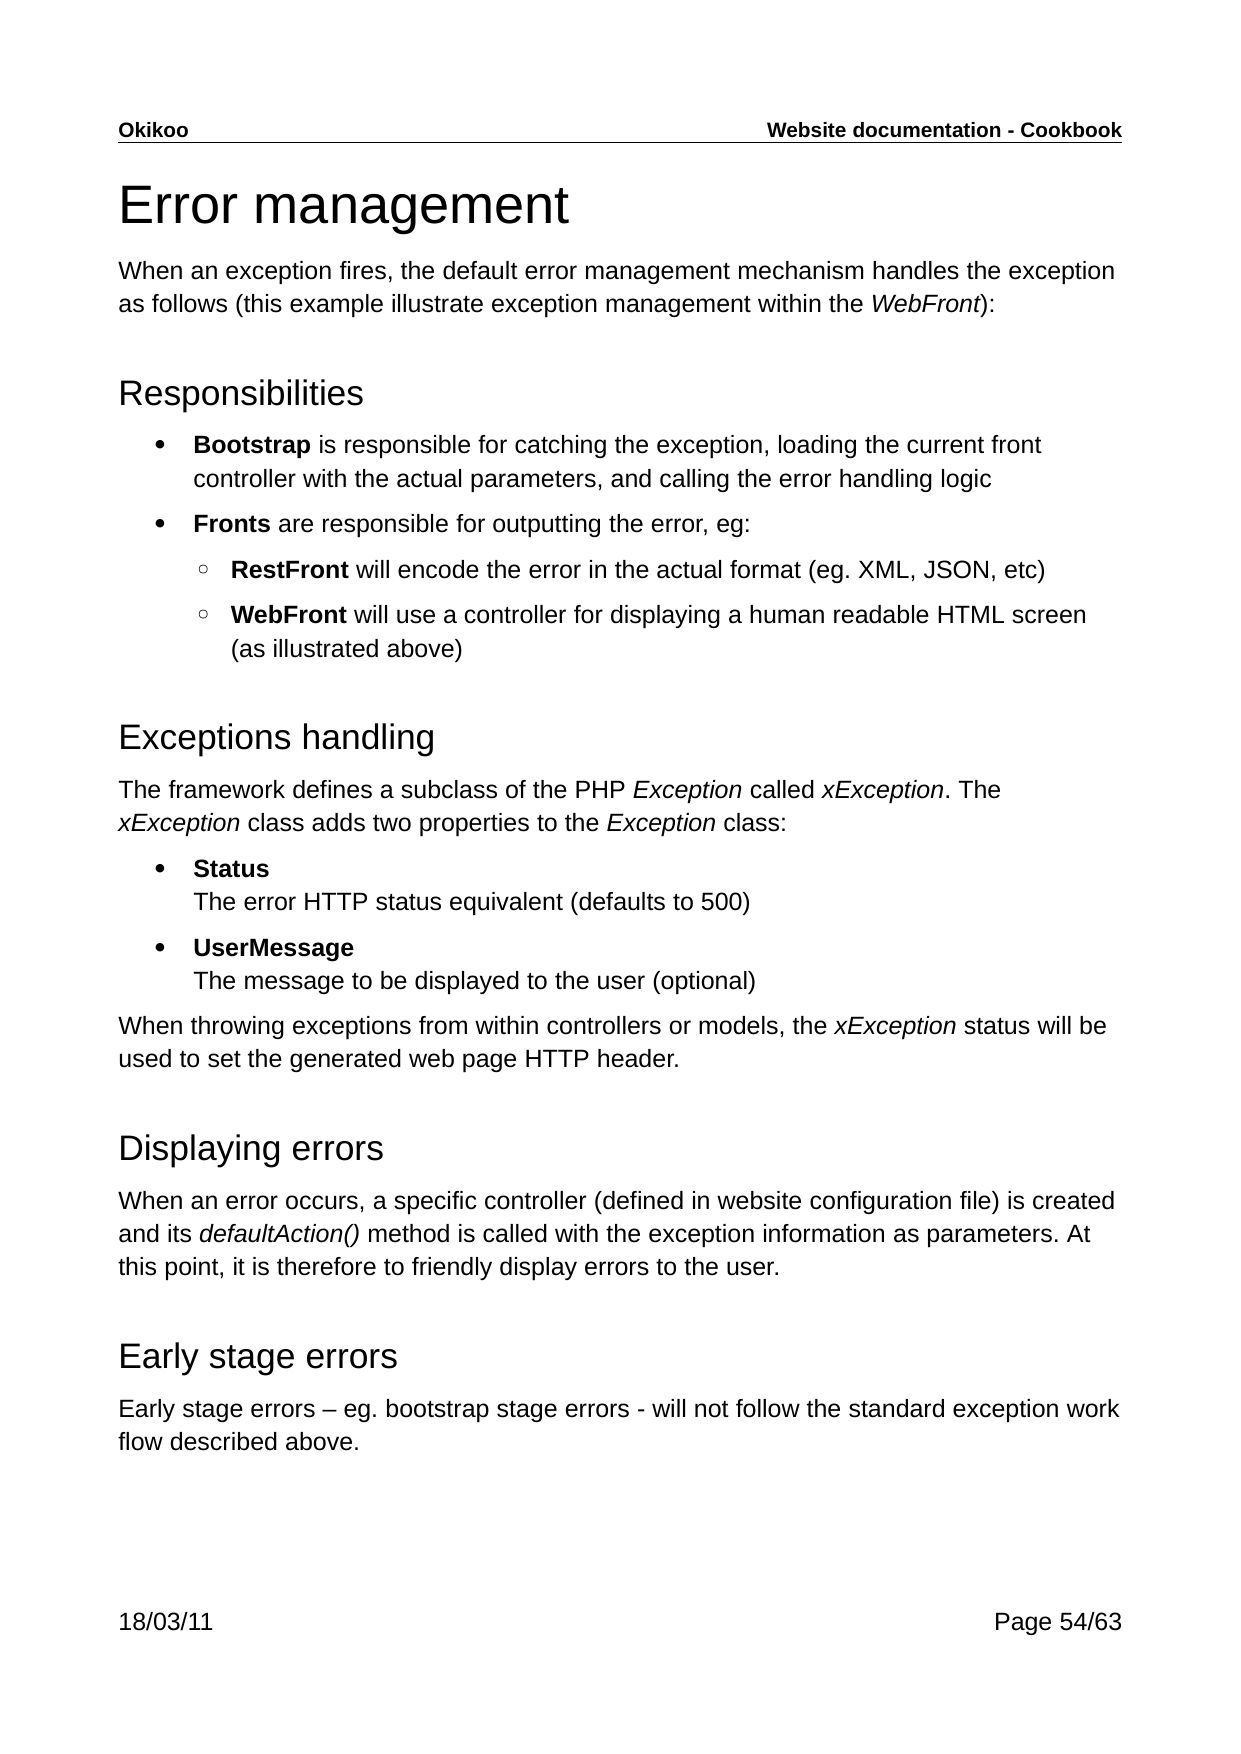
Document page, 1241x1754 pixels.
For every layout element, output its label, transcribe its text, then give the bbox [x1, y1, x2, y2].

list Fronts are responsible for outputting the error, eg: [156, 509, 1122, 538]
subtitle Responsibilities [118, 372, 1122, 412]
text Early stage errors – eg. bootstrap stage errors - will not follow the standard exception work flow described above. [118, 1394, 1122, 1456]
list Status The error HTTP status equivalent (defaults to 500) [156, 854, 1122, 916]
list Bootstrap is responsible for catching the exception, loading the current front controller with the actual parameters, and calling the error handling logic [156, 431, 1122, 492]
text When an error occurs, a specific controller (defined in website configuration file) is created and its defaultAction() method is called with the exception information as parameters. At this point, it is therefore to friendly display errors to the user. [118, 1186, 1122, 1281]
subtitle Early stage errors [118, 1335, 1122, 1376]
list UserMessage The message to be displayed to the user (optional) [156, 932, 1122, 994]
subtitle Exceptions handling [118, 717, 1122, 757]
text The framework defines a subclass of the PHP Exception called xException. The xException class adds two properties to the Exception class: [118, 775, 1122, 837]
text When throwing exceptions from within controllers or models, the xException status will be used to set the generated web page HTTP header. [118, 1011, 1122, 1073]
list WebFront will use a controller for displaying a human readable HTML screen (as illustrated above) [193, 600, 1122, 662]
subtitle Error management [118, 172, 1122, 234]
subtitle Displaying errors [118, 1127, 1122, 1168]
text When an exception fires, the default error management mechanism handles the exception as follows (this example illustrate exception management within the WebFront): [118, 256, 1122, 317]
list RestFront will encode the error in the actual format (eg. XML, JSON, etc) [193, 555, 1122, 584]
